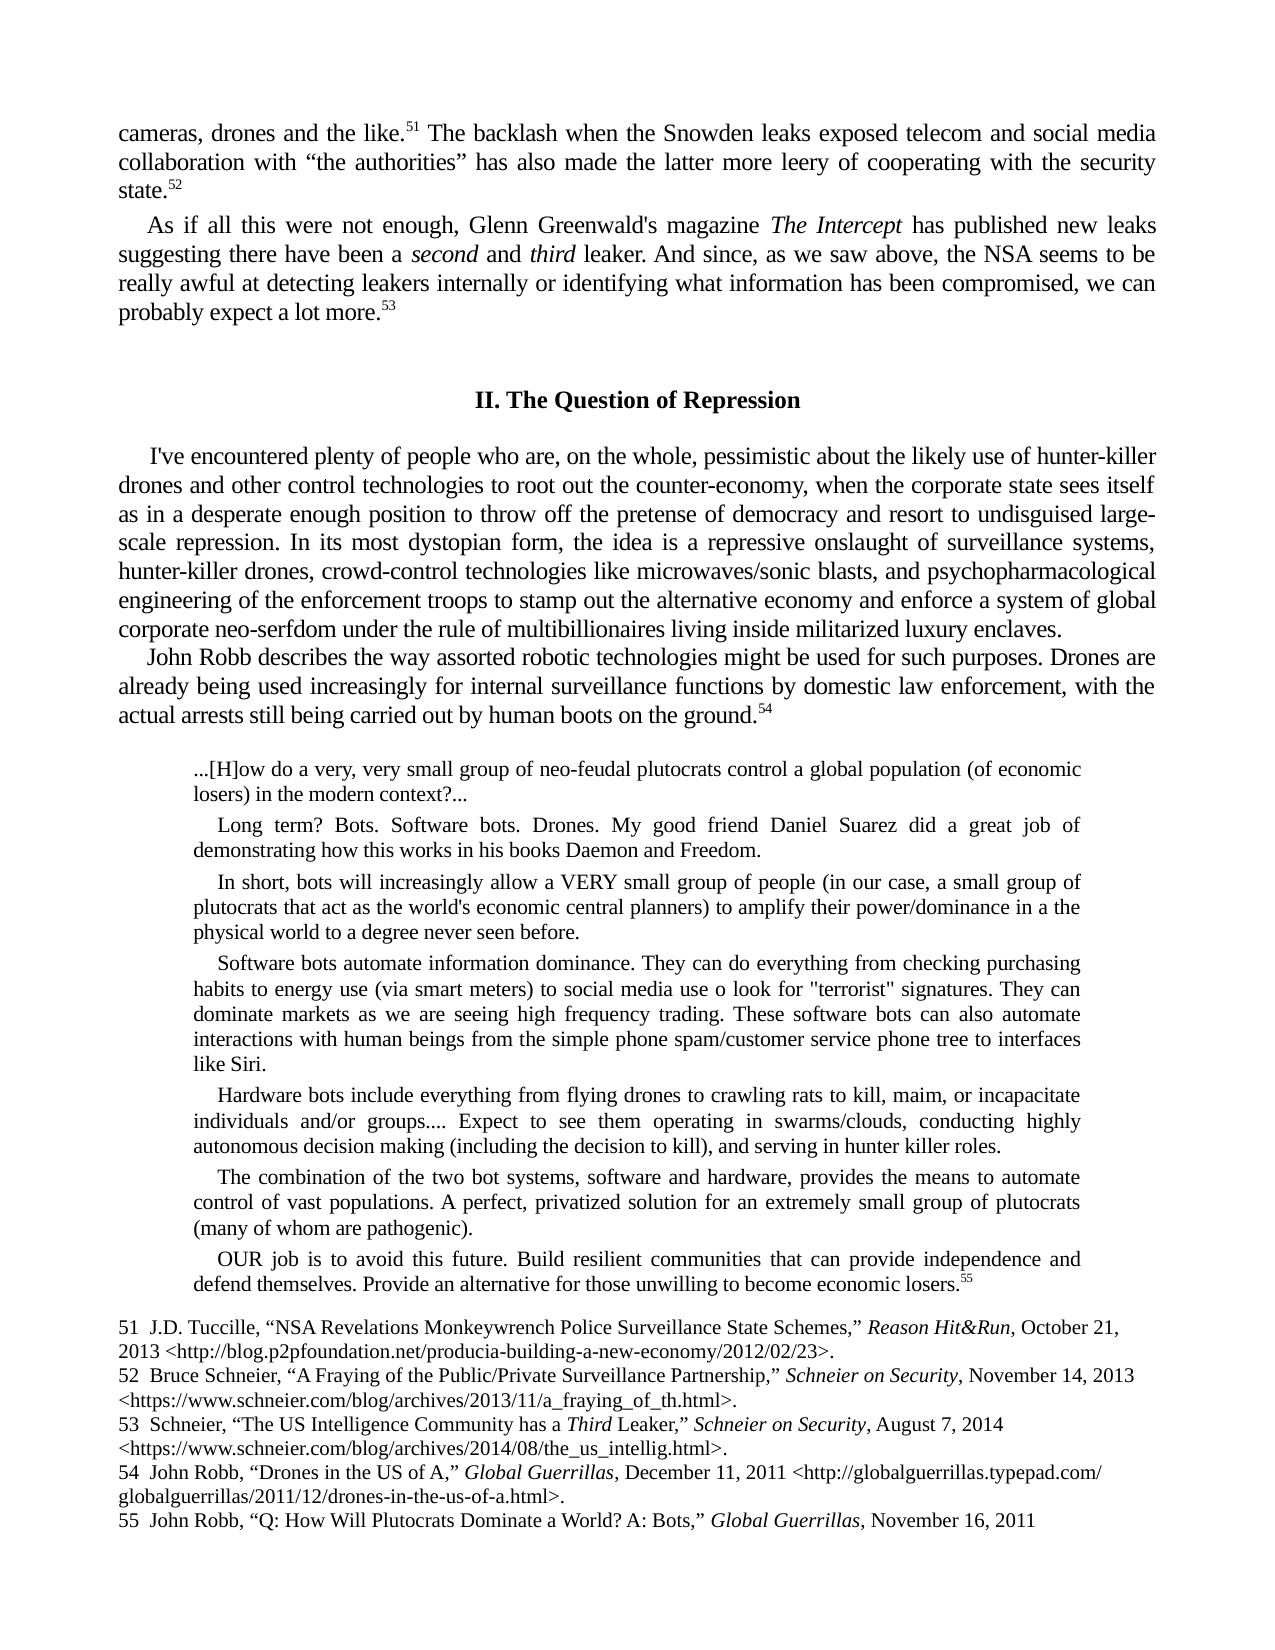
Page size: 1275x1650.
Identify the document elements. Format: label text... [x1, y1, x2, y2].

text Bruce Schneier, “A Fraying of the Public/Private Surveillance Partnership,” Schneier on Security, November 14, 2013 <https://www.schneier.com/blog/archives/2013/11/a_fraying_of_th.html>. [118, 1363, 1157, 1412]
title I've encountered plenty of people who are, on the whole, pessimistic about the likely use of hunter-killer drones and other control technologies to root out the counter-economy, when the corporate state sees itself as in a desperate enough position to throw off the pretense of democracy and resort to undisguised large-scale repression. In its most dystopian form, the idea is a repressive onslaught of surveillance systems, hunter-killer drones, crowd-control technologies like microwaves/sonic blasts, and psychopharmacological engineering of the enforcement troops to stamp out the alternative economy and enforce a system of global corporate neo-serfdom under the rule of multibillionaires living inside militarized luxury enclaves. [118, 441, 1157, 642]
text In short, bots will increasingly allow a VERY small group of people (in our case, a small group of plutocrats that act as the world's economic central planners) to amplify their power/dominance in a the physical world to a degree never seen before. [193, 869, 1082, 944]
text OUR job is to avoid this future. Build resilient communities that can provide independence and defend themselves. Provide an alternative for those unwilling to become economic losers. [193, 1246, 1082, 1296]
text As if all this were not enough, Glenn Greenwald's magazine The Intercept has published new leaks suggesting there have been a second and third leaker. And since, as we saw above, the NSA seems to be really awful at detecting leakers internally or identifying what information has been compromised, we can probably expect a lot more. [118, 210, 1157, 325]
text Hardware bots include everything from flying drones to crawling rats to kill, maim, or incapacitate individuals and/or groups.... Expect to see them operating in swarms/clouds, conducting highly autonomous decision making (including the decision to kill), and serving in hunter killer roles. [193, 1082, 1082, 1158]
text Long term? Bots. Software bots. Drones. My good friend Daniel Suarez did a great job of demonstrating how this works in his books Daemon and Freedom. [193, 812, 1082, 863]
text Schneier, “The US Intelligence Community has a Third Leaker,” Schneier on Security, August 7, 2014 <https://www.schneier.com/blog/archives/2014/08/the_us_intellig.html>. [118, 1412, 1157, 1460]
text The combination of the two bot systems, software and hardware, provides the means to automate control of vast populations. A perfect, privatized solution for an extremely small group of plutocrats (many of whom are pathogenic). [193, 1164, 1082, 1240]
text John Robb, “Drones in the US of A,” Global Guerrillas, December 11, 2011 <http://globalguerrillas.typepad.com/ globalguerrillas/2011/12/drones-in-the-us-of-a.html>. [118, 1460, 1157, 1508]
text Software bots automate information dominance. They can do everything from checking purchasing habits to energy use (via smart meters) to social media use o look for "terrorist" signatures. They can dominate markets as we are seeing high frequency trading. These software bots can also automate interactions with human beings from the simple phone spam/customer service phone tree to interfaces like Siri. [193, 950, 1082, 1076]
text John Robb describes the way assorted robotic technologies might be used for such purposes. Drones are already being used increasingly for internal surveillance functions by domestic law enforcement, with the actual arrests still being carried out by human boots on the ground. [118, 642, 1157, 729]
text John Robb, “Q: How Will Plutocrats Dominate a World? A: Bots,” Global Guerrillas, November 16, 2011 [118, 1508, 1157, 1532]
text J.D. Tuccille, “NSA Revelations Monkeywrench Police Surveillance State Schemes,” Reason Hit&Run, October 21, 2013 <http://blog.p2pfoundation.net/producia-building-a-new-economy/2012/02/23>. [118, 1315, 1157, 1363]
text ...[H]ow do a very, very small group of neo-feudal plutocrats control a global population (of economic losers) in the modern context?... [193, 756, 1082, 806]
title II. The Question of Repression [118, 385, 1157, 414]
text cameras, drones and the like. The backlash when the Snowden leaks exposed telecom and social media collaboration with “the authorities” has also made the latter more leery of cooperating with the security state. [118, 118, 1157, 204]
